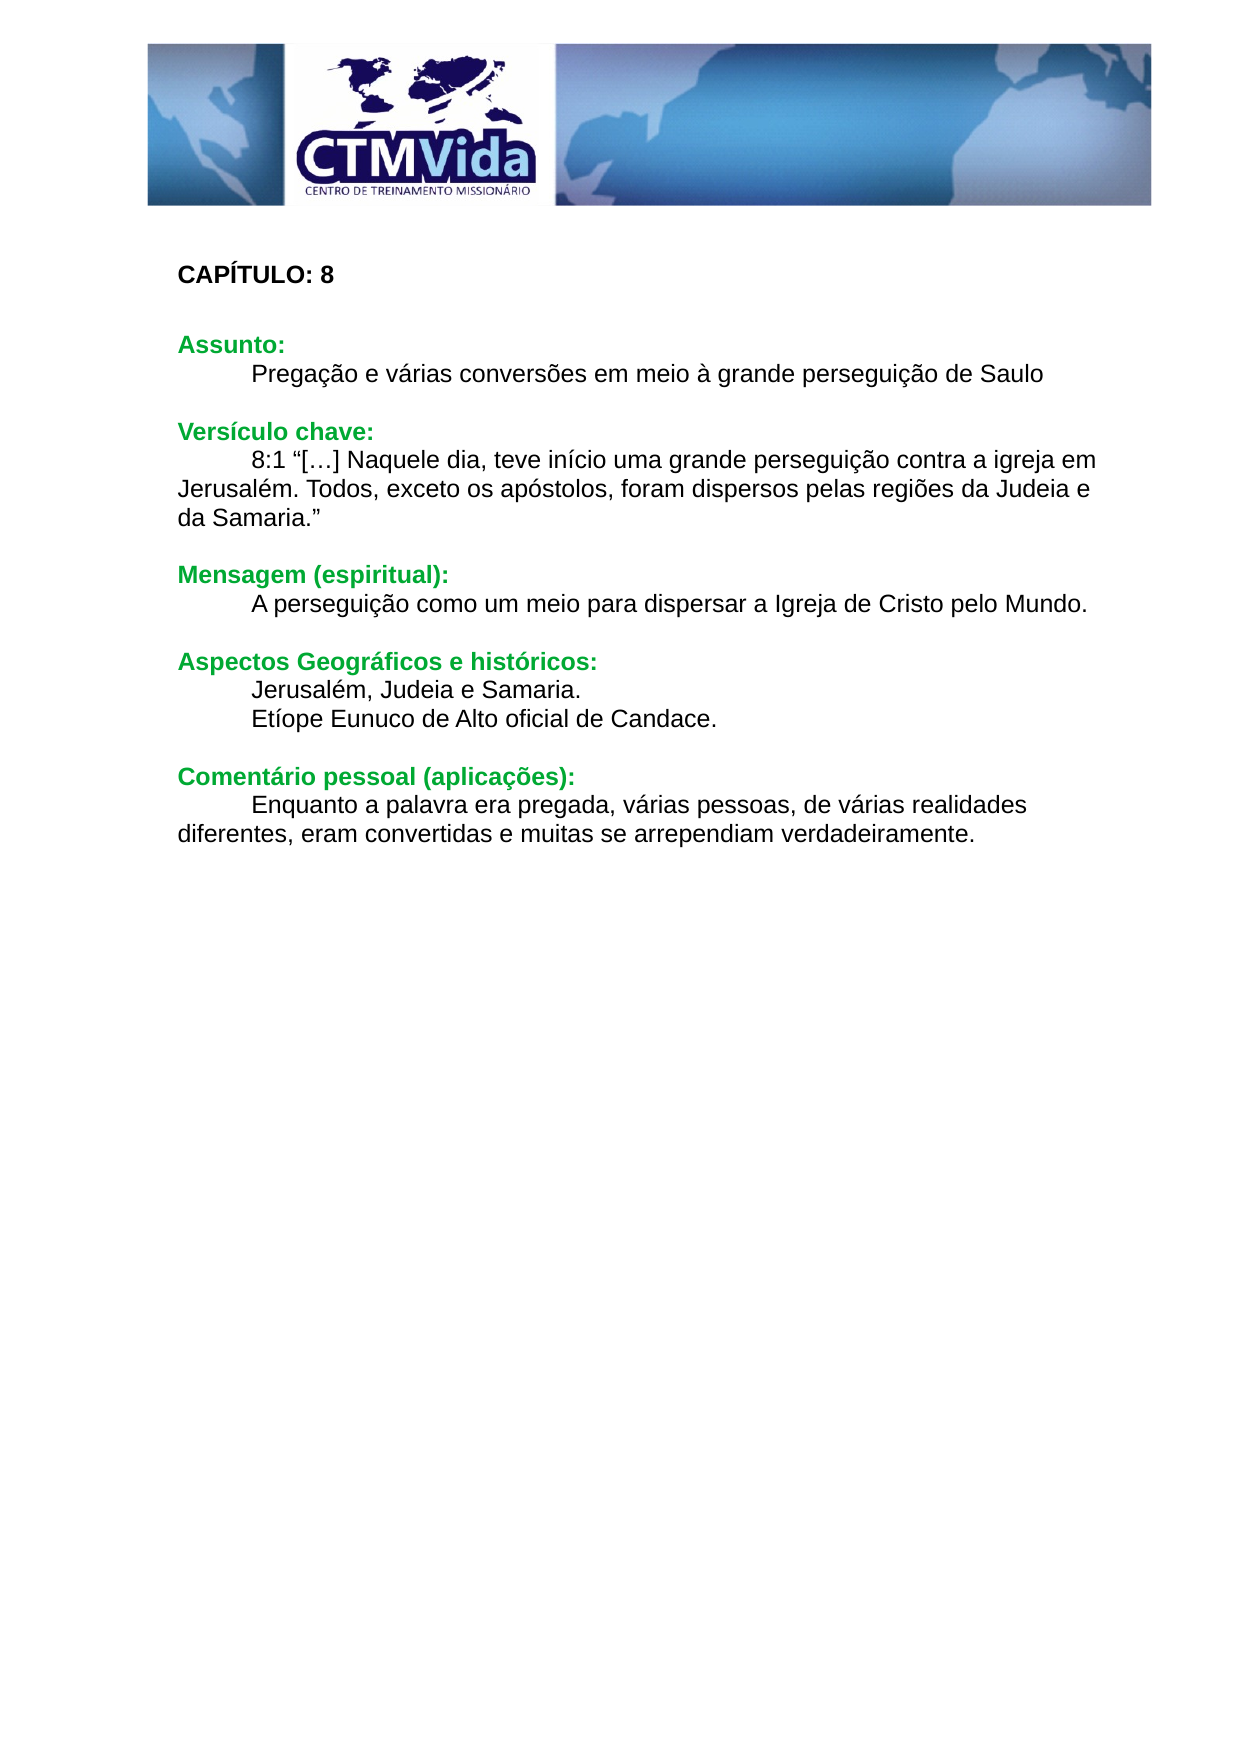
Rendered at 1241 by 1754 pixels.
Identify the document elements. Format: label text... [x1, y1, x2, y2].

text Pregação e várias conversões em meio à grande perseguição de Saulo [177, 359, 1122, 388]
text Versículo chave: [177, 417, 1122, 445]
text Assunto: [177, 330, 1122, 359]
text Enquanto a palavra era pregada, várias pessoas, de várias realidades diferentes, eram convertidas e muitas se arrependiam verdadeiramente. [177, 790, 1122, 848]
text Jerusalém, Judeia e Samaria. [177, 675, 1122, 704]
text Mensagem (espiritual): [177, 560, 1122, 589]
text Aspectos Geográficos e históricos: [177, 647, 1122, 675]
text Etíope Eunuco de Alto oficial de Candace. [177, 704, 1122, 733]
text A perseguição como um meio para dispersar a Igreja de Cristo pelo Mundo. [177, 589, 1122, 618]
subtitle Capítulo: 8 [177, 260, 1122, 289]
picture [147, 43, 1152, 206]
text 8:1 “[…] Naquele dia, teve início uma grande perseguição contra a igreja em Jerusalém. Todos, exceto os apóstolos, foram dispersos pelas regiões da Judeia e da Samaria.” [177, 445, 1122, 532]
text Comentário pessoal (aplicações): [177, 762, 1122, 790]
